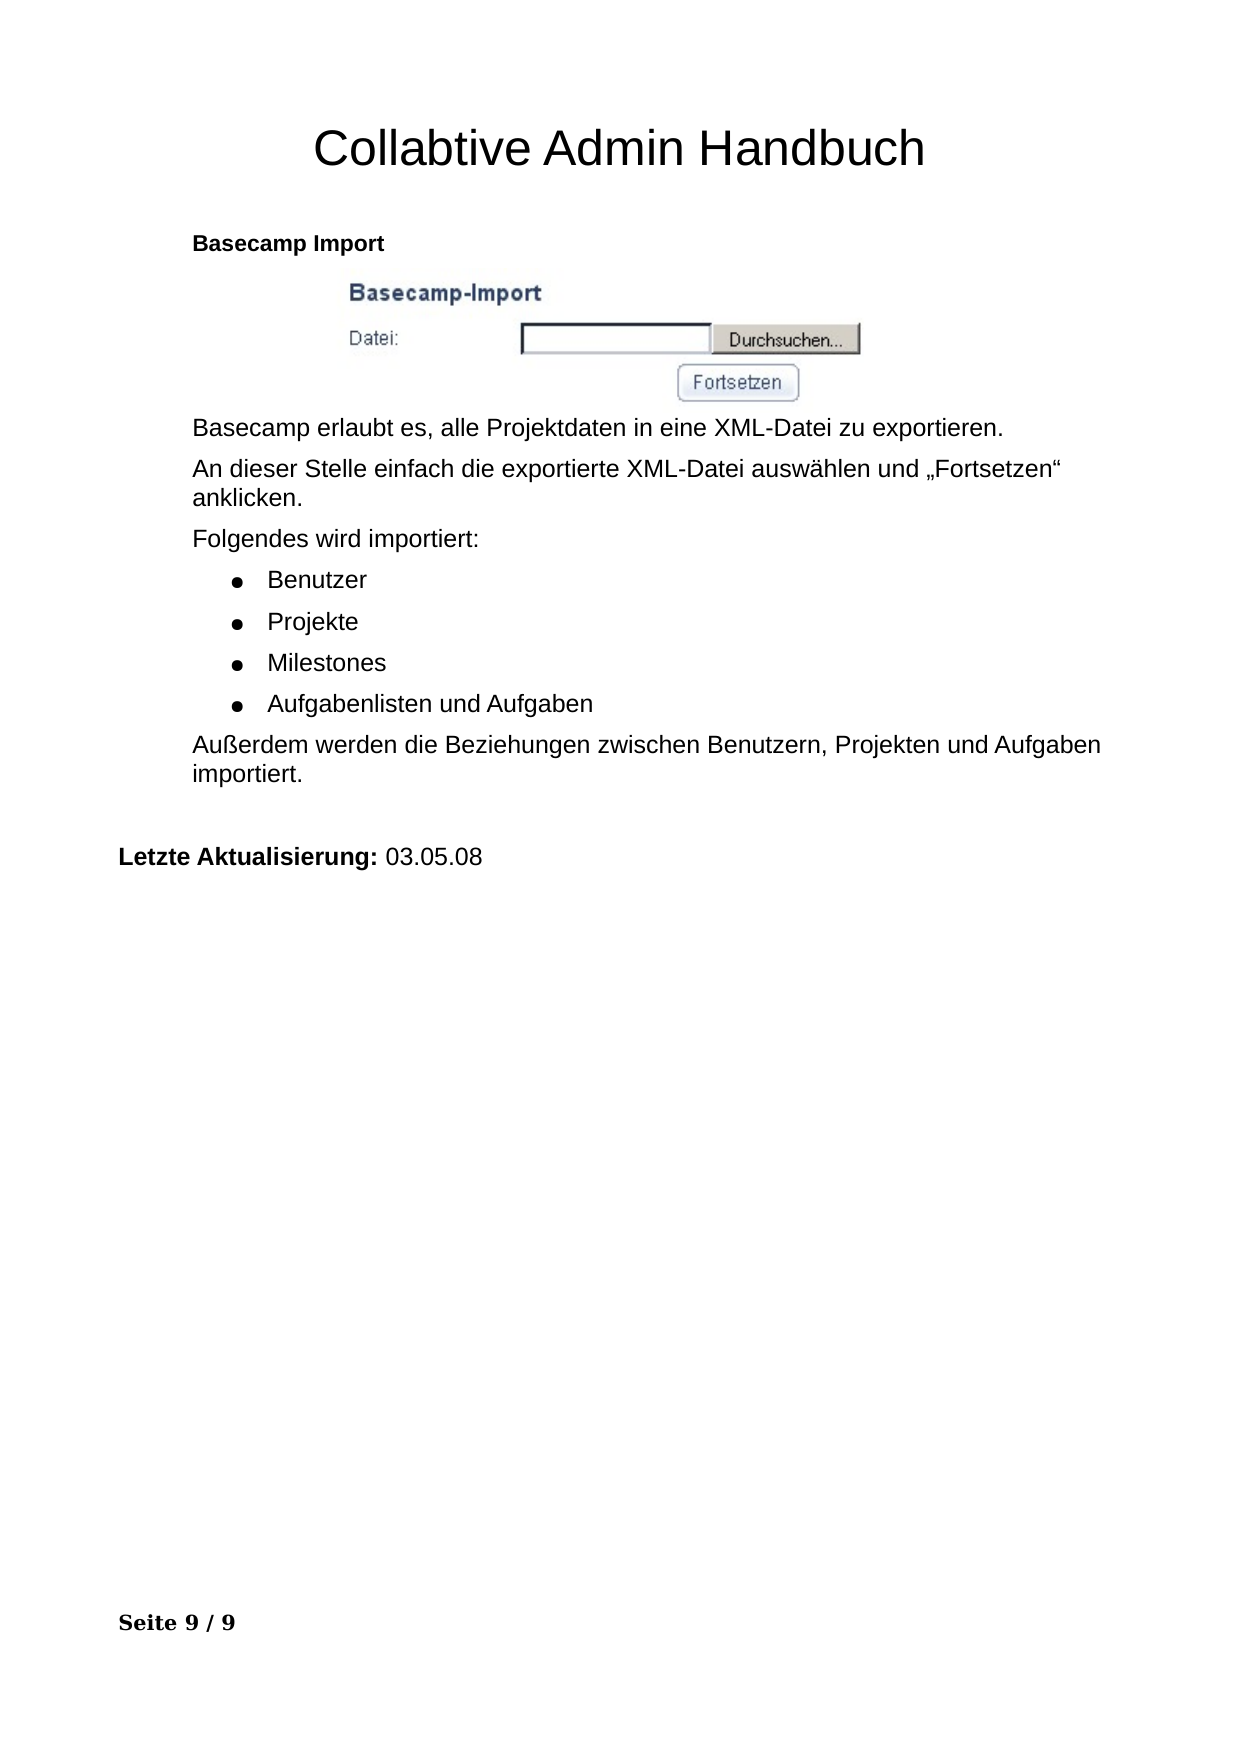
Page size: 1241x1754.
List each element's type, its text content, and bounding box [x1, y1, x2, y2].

text An dieser Stelle einfach die exportierte XML-Datei auswählen und „Fortsetzen“ anklicken. [192, 454, 1122, 511]
list Milestones [229, 648, 1122, 676]
text Außerdem werden die Beziehungen zwischen Benutzern, Projekten und Aufgaben importiert. [192, 730, 1122, 788]
subtitle Basecamp Import [192, 230, 1122, 256]
text Folgendes wird importiert: [192, 524, 1122, 553]
picture [313, 268, 928, 413]
list Benutzer [229, 565, 1122, 594]
text Letzte Aktualisierung: 03.05.08 [118, 841, 1122, 870]
list Projekte [229, 606, 1122, 635]
list Aufgabenlisten und Aufgaben [229, 689, 1122, 718]
text Basecamp erlaubt es, alle Projektdaten in eine XML-Datei zu exportieren. [192, 269, 1122, 441]
